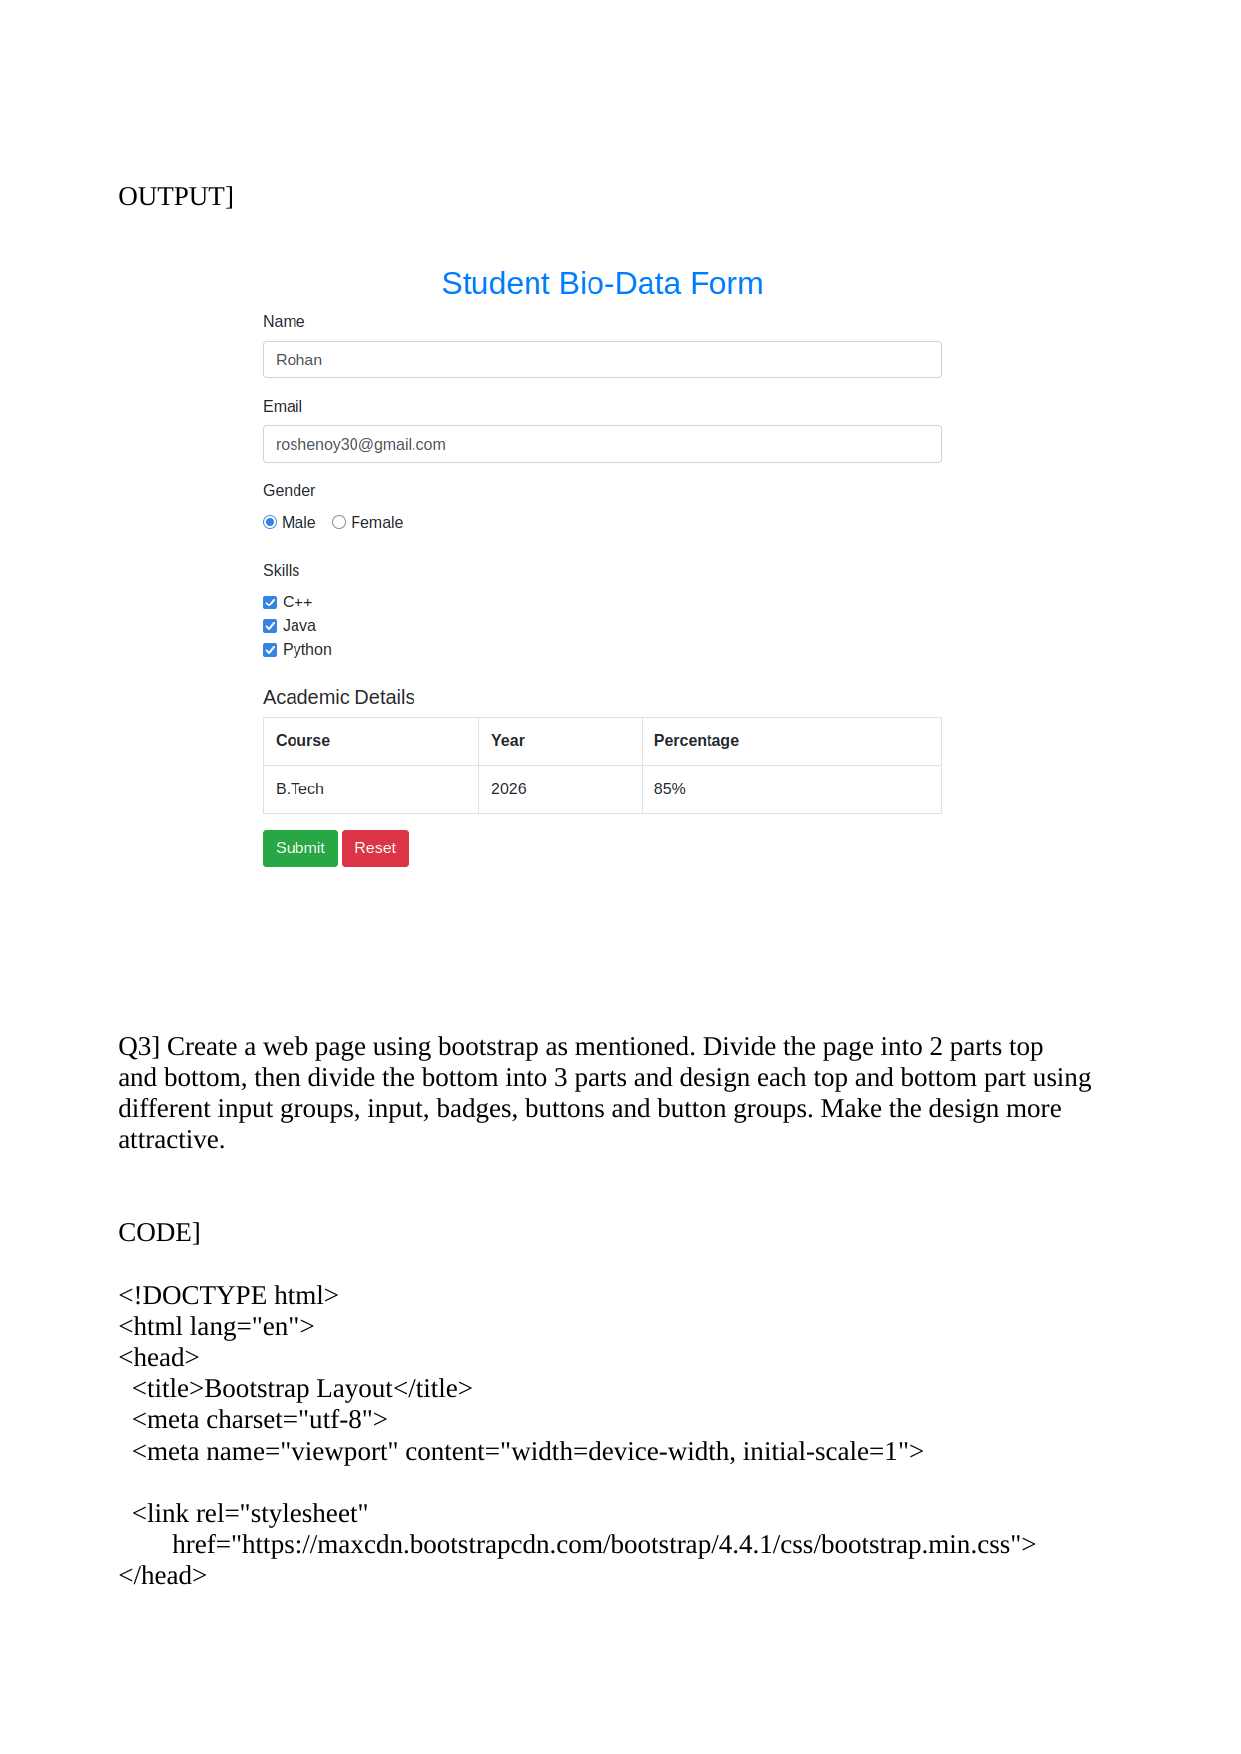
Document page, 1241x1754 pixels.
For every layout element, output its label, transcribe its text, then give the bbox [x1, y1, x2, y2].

text <!DOCTYPE html> [118, 1279, 1122, 1310]
text href="https://maxcdn.bootstrapcdn.com/bootstrap/4.4.1/css/bootstrap.min.css"> [118, 1528, 1122, 1559]
text <head> [118, 1341, 1122, 1372]
text <link rel="stylesheet" [118, 1497, 1122, 1528]
text attractive. [118, 1123, 1122, 1154]
text Q3] Create a web page using bootstrap as mentioned. Divide the page into 2 parts top [118, 1030, 1122, 1061]
text <html lang="en"> [118, 1310, 1122, 1341]
text different input groups, input, badges, buttons and button groups. Make the design more [118, 1092, 1122, 1123]
text </head> [118, 1559, 1122, 1590]
text and bottom, then divide the bottom into 3 parts and design each top and bottom part using [118, 1061, 1122, 1092]
text <meta charset="utf-8"> [118, 1403, 1122, 1434]
text <title>Bootstrap Layout</title> [118, 1372, 1122, 1403]
text <meta name="viewport" content="width=device-width, initial-scale=1"> [118, 1434, 1122, 1466]
text CODE] [118, 1217, 1122, 1248]
text OUTPUT] [118, 180, 1122, 212]
picture [178, 242, 1062, 968]
